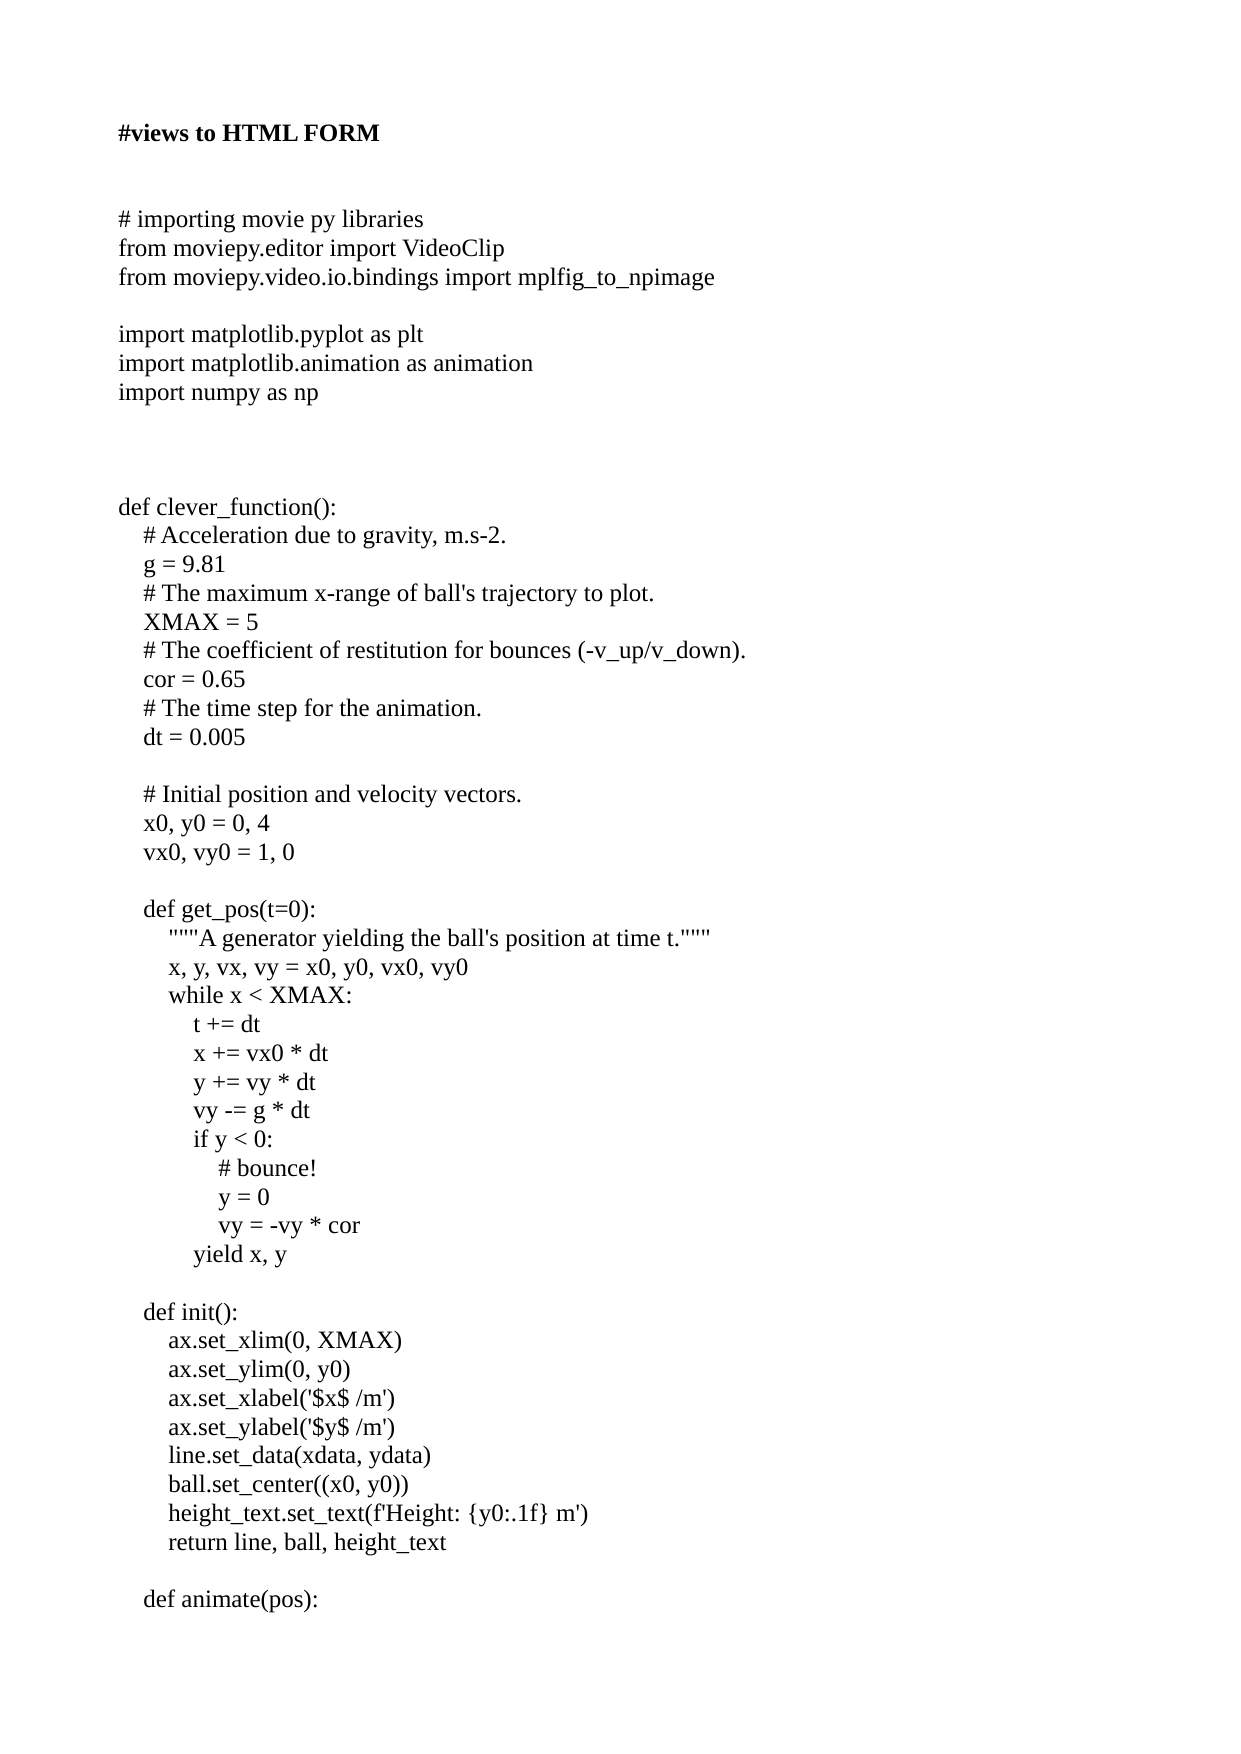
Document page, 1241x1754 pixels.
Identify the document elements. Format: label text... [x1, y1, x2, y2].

text import matplotlib.animation as animation [118, 348, 1122, 377]
text yield x, y [118, 1239, 1122, 1268]
text from moviepy.editor import VideoClip [118, 233, 1122, 262]
text while x < XMAX: [118, 981, 1122, 1009]
text """A generator yielding the ball's position at time t.""" [118, 923, 1122, 952]
text height_text.set_text(f'Height: {y0:.1f} m') [118, 1498, 1122, 1527]
text x += vx0 * dt [118, 1038, 1122, 1067]
text x0, y0 = 0, 4 [118, 808, 1122, 837]
text ax.set_xlim(0, XMAX) [118, 1326, 1122, 1354]
text # importing movie py libraries [118, 204, 1122, 233]
text ax.set_ylim(0, y0) [118, 1354, 1122, 1383]
text if y < 0: [118, 1124, 1122, 1153]
text def animate(pos): [118, 1584, 1122, 1613]
text # Initial position and velocity vectors. [118, 779, 1122, 808]
text #views to HTML FORM [118, 118, 1122, 147]
text import numpy as np [118, 377, 1122, 406]
text dt = 0.005 [118, 722, 1122, 751]
text vy -= g * dt [118, 1096, 1122, 1124]
text def get_pos(t=0): [118, 894, 1122, 923]
text def clever_function(): [118, 492, 1122, 521]
text g = 9.81 [118, 549, 1122, 578]
text import matplotlib.pyplot as plt [118, 319, 1122, 348]
text return line, ball, height_text [118, 1527, 1122, 1556]
text x, y, vx, vy = x0, y0, vx0, vy0 [118, 952, 1122, 981]
text y = 0 [118, 1182, 1122, 1211]
text ax.set_ylabel('$y$ /m') [118, 1412, 1122, 1441]
text # The time step for the animation. [118, 693, 1122, 722]
text cor = 0.65 [118, 664, 1122, 693]
text ball.set_center((x0, y0)) [118, 1469, 1122, 1498]
text t += dt [118, 1009, 1122, 1038]
text def init(): [118, 1297, 1122, 1326]
text vx0, vy0 = 1, 0 [118, 837, 1122, 866]
text vy = -vy * cor [118, 1211, 1122, 1239]
text # bounce! [118, 1153, 1122, 1182]
text line.set_data(xdata, ydata) [118, 1441, 1122, 1469]
text y += vy * dt [118, 1067, 1122, 1096]
text ax.set_xlabel('$x$ /m') [118, 1383, 1122, 1412]
text from moviepy.video.io.bindings import mplfig_to_npimage [118, 262, 1122, 291]
text XMAX = 5 [118, 607, 1122, 636]
text # Acceleration due to gravity, m.s-2. [118, 521, 1122, 549]
text # The coefficient of restitution for bounces (-v_up/v_down). [118, 636, 1122, 664]
text # The maximum x-range of ball's trajectory to plot. [118, 578, 1122, 607]
